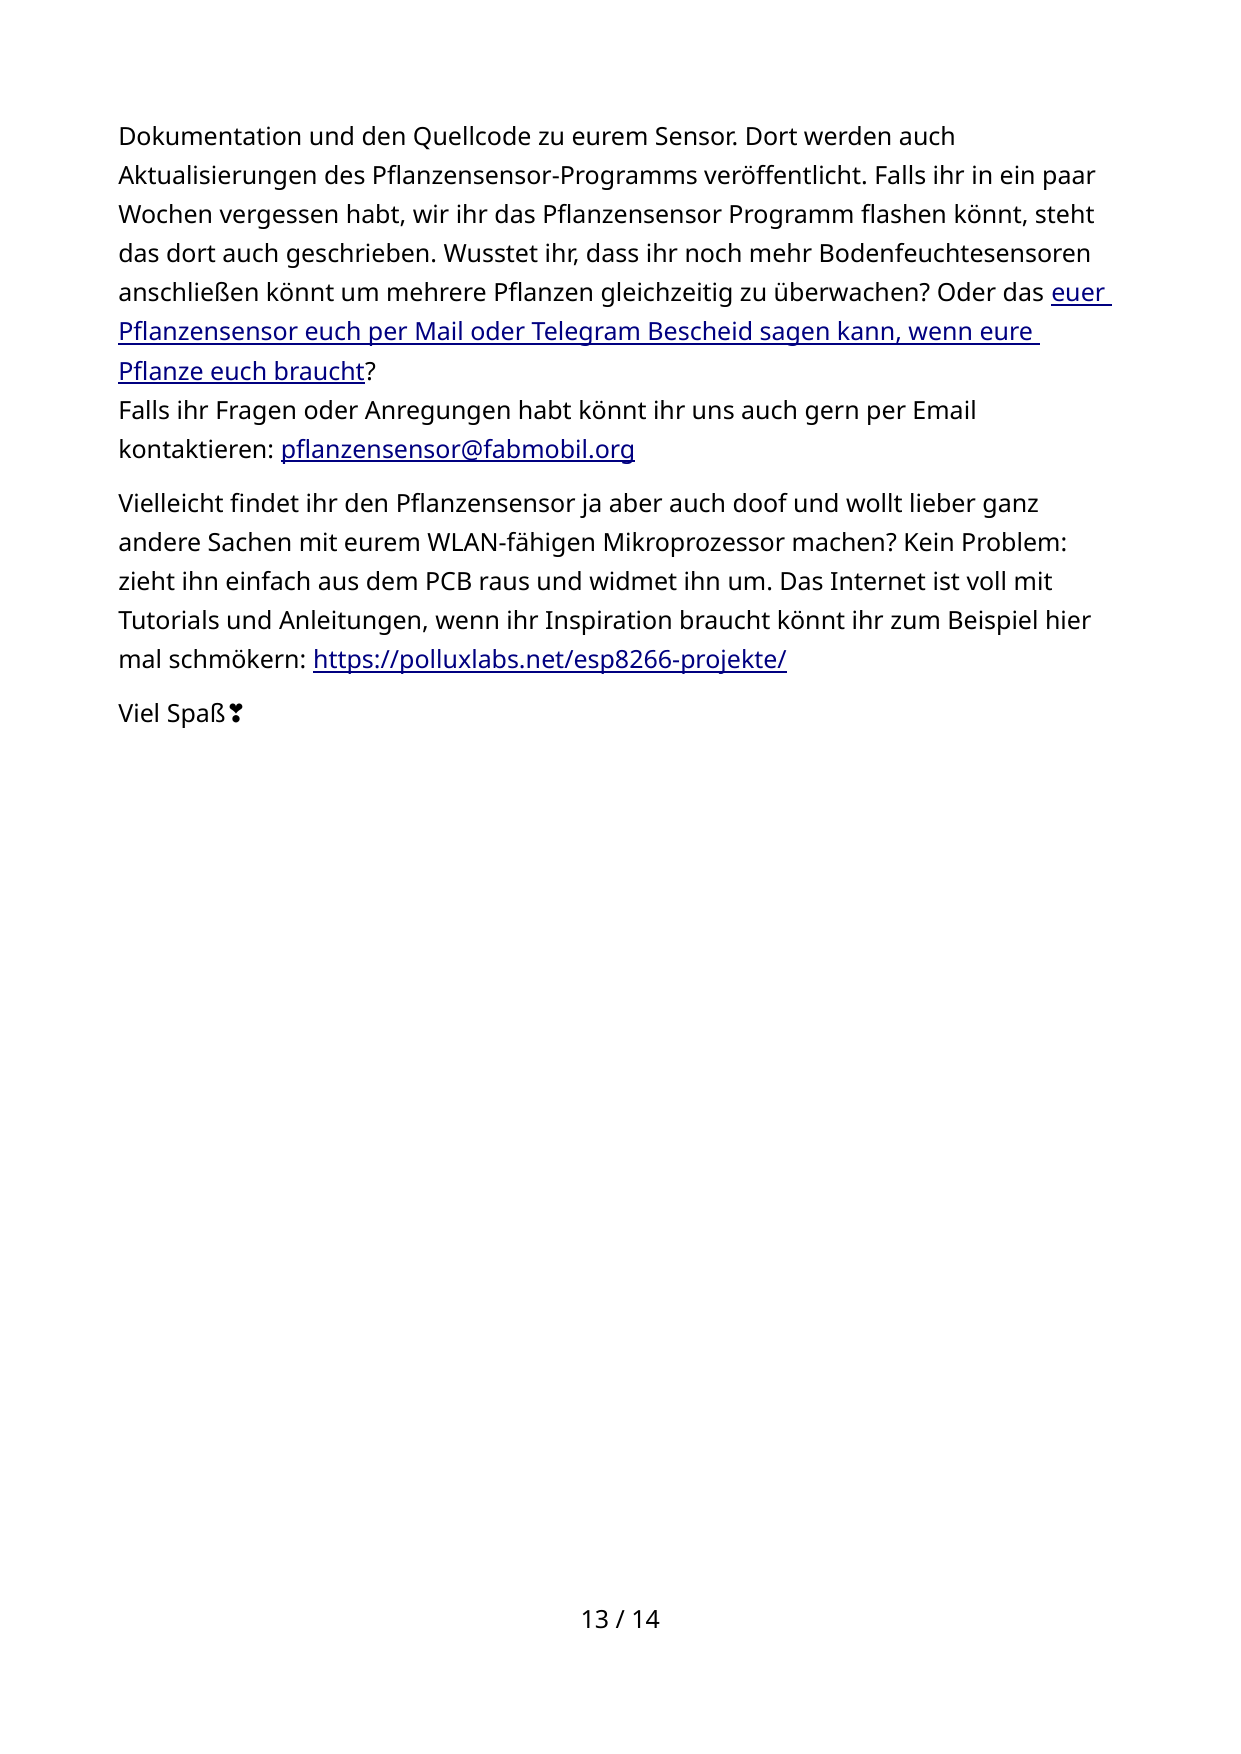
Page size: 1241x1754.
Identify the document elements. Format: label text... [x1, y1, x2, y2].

text Dokumentation und den Quellcode zu eurem Sensor. Dort werden auch Aktualisierungen des Pflanzensensor-Programms veröffentlicht. Falls ihr in ein paar Wochen vergessen habt, wir ihr das Pflanzensensor Programm flashen könnt, steht das dort auch geschrieben. Wusstet ihr, dass ihr noch mehr Bodenfeuchtesensoren anschließen könnt um mehrere Pflanzen gleichzeitig zu überwachen? Oder das euer Pflanzensensor euch per Mail oder Telegram Bescheid sagen kann, wenn eure Pflanze euch braucht? Falls ihr Fragen oder Anregungen habt könnt ihr uns auch gern per Email kontaktieren: pflanzensensor@fabmobil.org [118, 118, 1122, 466]
text Viel Spaß❣️ [118, 696, 1122, 730]
text Vielleicht findet ihr den Pflanzensensor ja aber auch doof und wollt lieber ganz andere Sachen mit eurem WLAN-fähigen Mikroprozessor machen? Kein Problem: zieht ihn einfach aus dem PCB raus und widmet ihn um. Das Internet ist voll mit Tutorials und Anleitungen, wenn ihr Inspiration braucht könnt ihr zum Beispiel hier mal schmökern: https://polluxlabs.net/esp8266-projekte/ [118, 485, 1122, 676]
